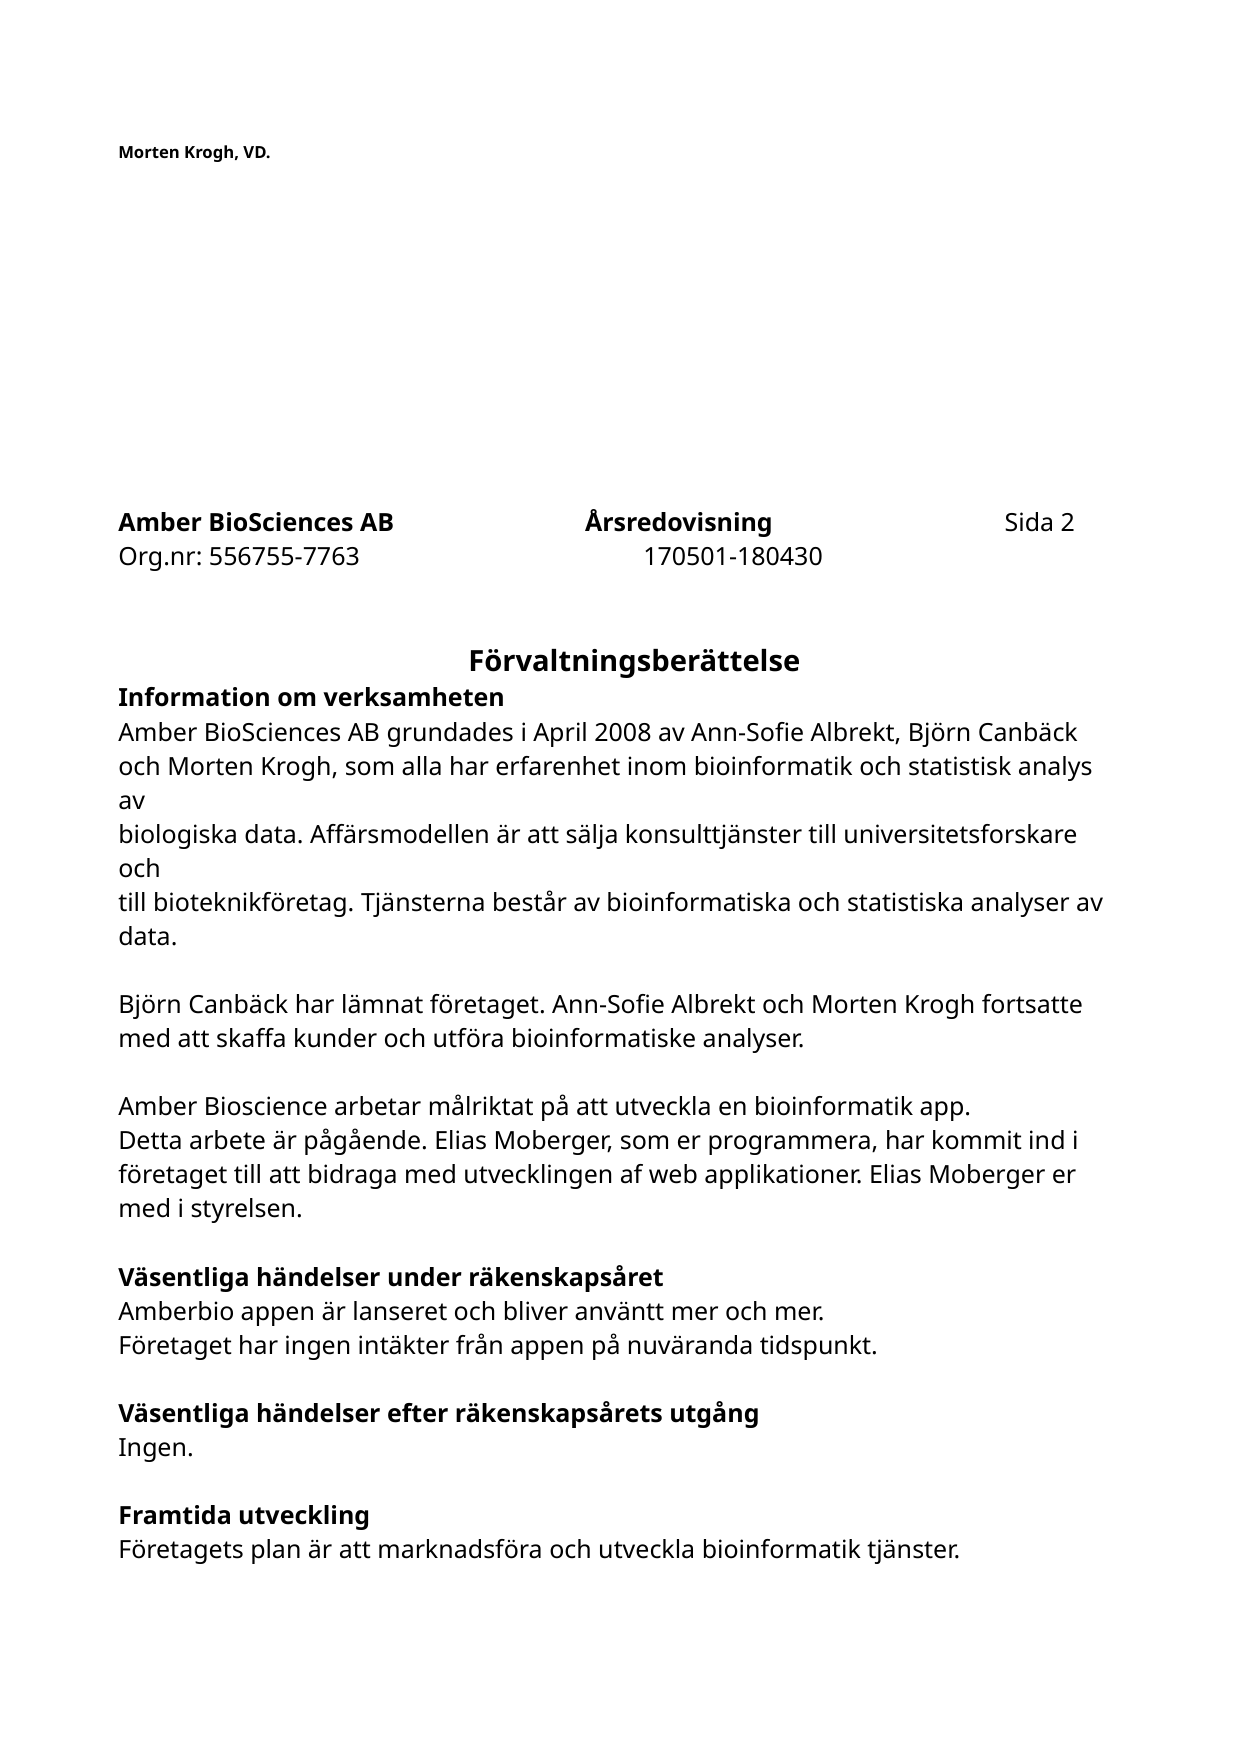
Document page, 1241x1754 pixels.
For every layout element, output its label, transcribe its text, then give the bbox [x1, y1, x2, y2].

text Amber BioSciences AB Årsredovisning Sida 2 [118, 504, 1122, 538]
text Amber Bioscience arbetar målriktat på att utveckla en bioinformatik app. [118, 1089, 1122, 1123]
text Företagets plan är att marknadsföra och utveckla bioinformatik tjänster. [118, 1532, 1122, 1566]
text Väsentliga händelser under räkenskapsåret [118, 1259, 1122, 1293]
text Information om verksamheten [118, 680, 1122, 714]
text Väsentliga händelser efter räkenskapsårets utgång [118, 1395, 1122, 1429]
text Org.nr: 556755-7763 170501-180430 [118, 538, 1122, 572]
text Företaget har ingen intäkter från appen på nuväranda tidspunkt. [118, 1327, 1122, 1361]
text till bioteknikföretag. Tjänsterna består av bioinformatiska och statistiska analyser av data. [118, 884, 1122, 953]
text Amberbio appen är lanseret och bliver använtt mer och mer. [118, 1293, 1122, 1327]
text Björn Canbäck har lämnat företaget. Ann-Sofie Albrekt och Morten Krogh fortsatte med att skaffa kunder och utföra bioinformatiske analyser. [118, 987, 1122, 1055]
text Ingen. [118, 1429, 1122, 1463]
text Detta arbete är pågående. Elias Moberger, som er programmera, har kommit ind i företaget till att bidraga med utvecklingen af web applikationer. Elias Moberger er med i styrelsen. [118, 1123, 1122, 1225]
text biologiska data. Affärsmodellen är att sälja konsulttjänster till universitetsforskare och [118, 816, 1122, 884]
text Framtida utveckling [118, 1498, 1122, 1532]
text Förvaltningsberättelse [118, 640, 1122, 680]
text och Morten Krogh, som alla har erfarenhet inom bioinformatik och statistisk analys av [118, 748, 1122, 816]
text Morten Krogh, VD. [118, 141, 1122, 163]
text Amber BioSciences AB grundades i April 2008 av Ann-Sofie Albrekt, Björn Canbäck [118, 714, 1122, 748]
